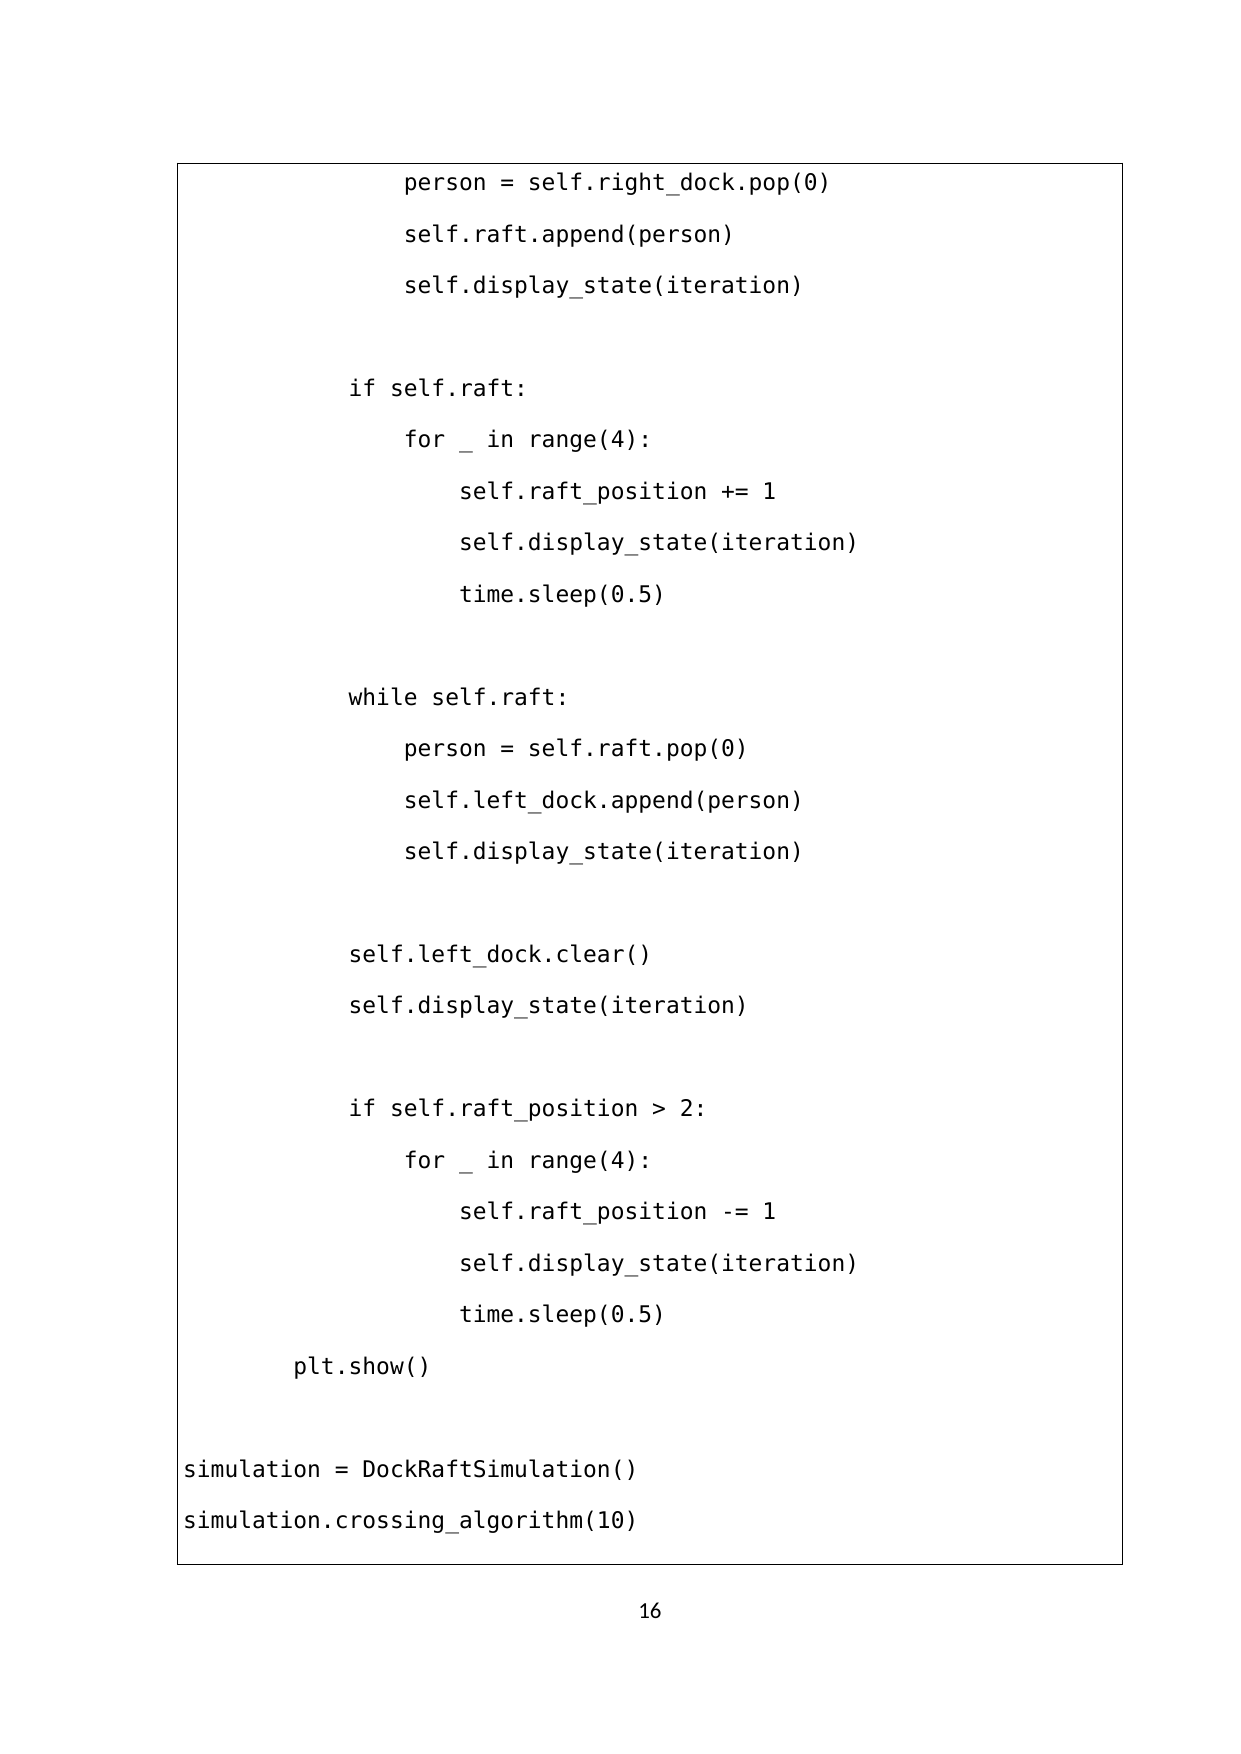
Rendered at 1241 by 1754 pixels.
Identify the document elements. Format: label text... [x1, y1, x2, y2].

table_header person = self.right_dock.pop(0) self.raft.append(person) self.display_state(iteration) if self.raft: for _ in range(4): self.raft_position += 1 self.display_state(iteration) time.sleep(0.5) while self.raft: person = self.raft.pop(0) self.left_dock.append(person) self.display_state(iteration) self.left_dock.clear() self.display_state(iteration) if self.raft_position > 2: for _ in range(4): self.raft_position -= 1 self.display_state(iteration) time.sleep(0.5) plt.show() simulation = DockRaftSimulation() simulation.crossing_algorithm(10) [178, 164, 1122, 1564]
